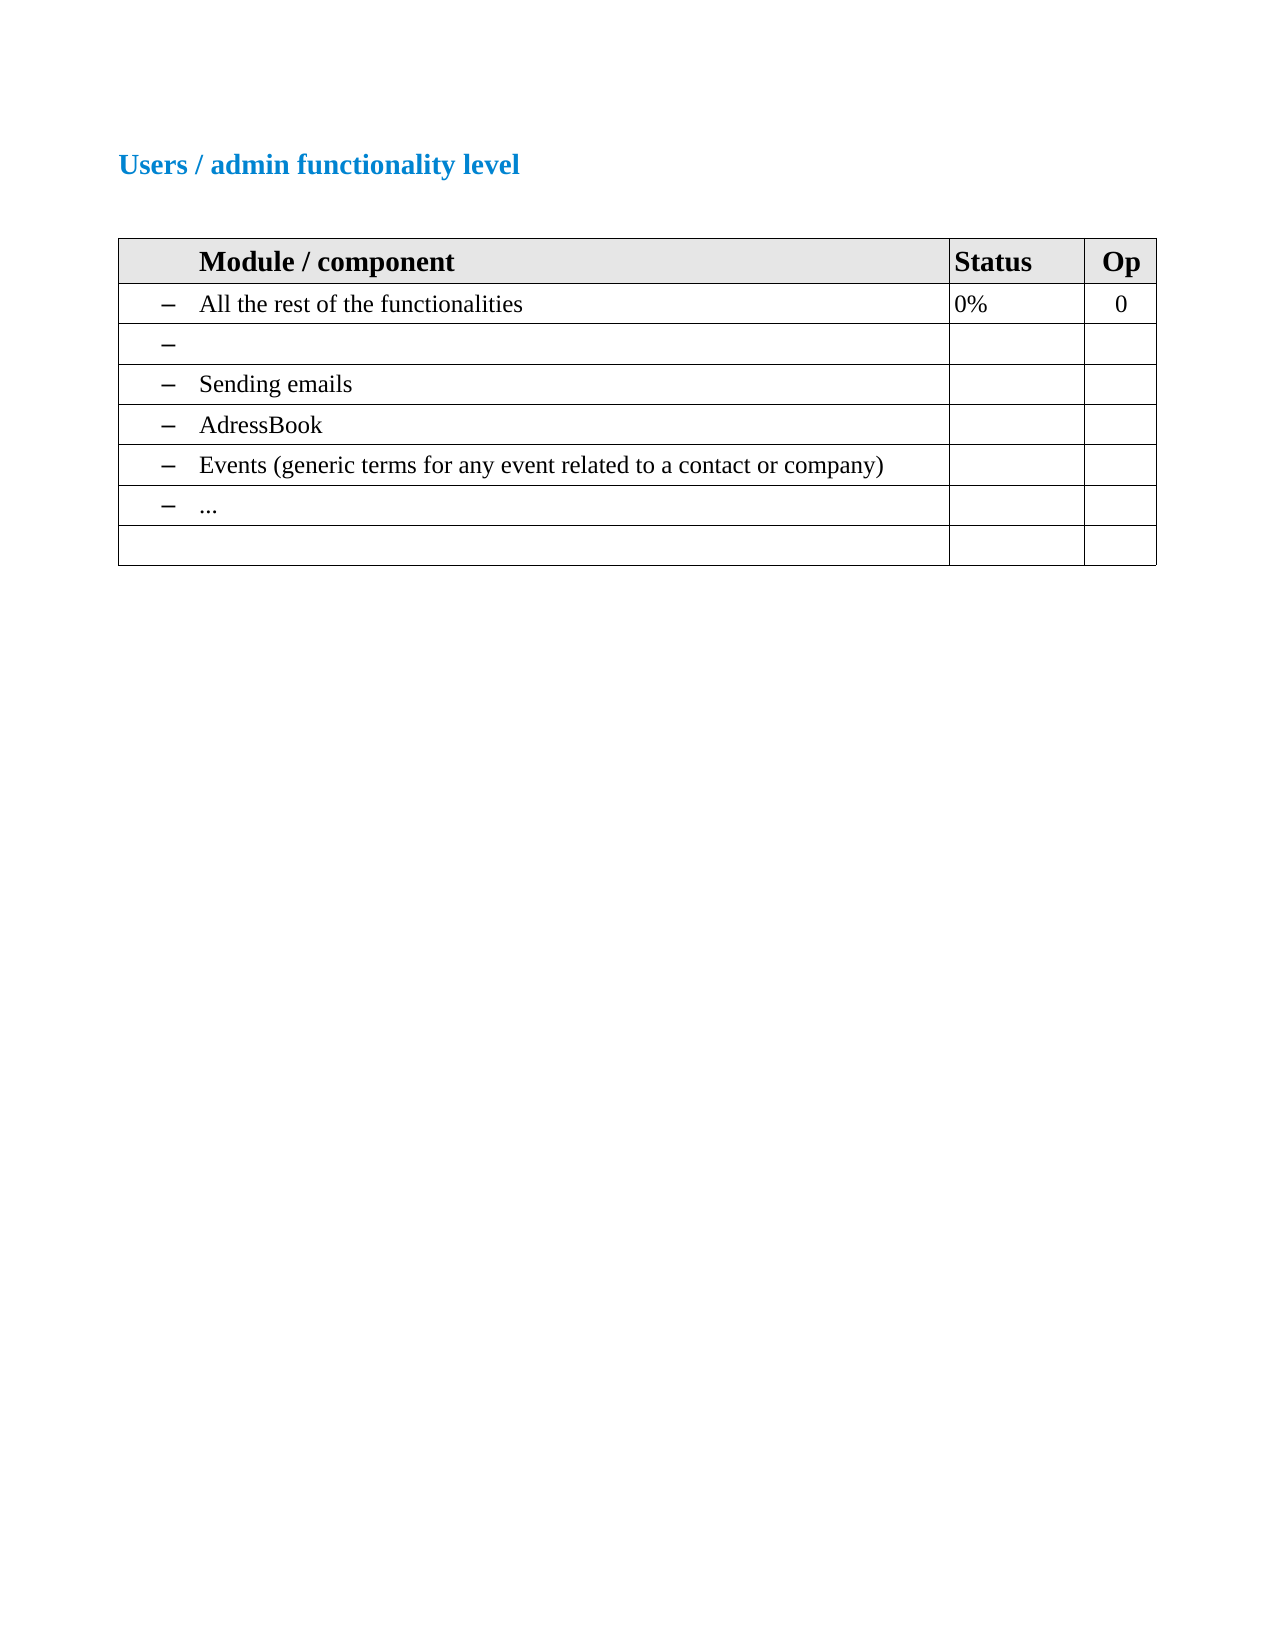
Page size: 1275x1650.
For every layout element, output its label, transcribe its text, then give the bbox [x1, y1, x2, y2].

table_cell 0 [1085, 284, 1156, 323]
table_cell [1085, 365, 1156, 404]
table_cell All the rest of the functionalities [119, 284, 949, 323]
table_cell [950, 324, 1084, 364]
table_cell [1085, 445, 1156, 484]
table_cell 0% [950, 284, 1084, 323]
table_cell [1085, 526, 1156, 565]
table_header Status [950, 239, 1084, 283]
table_header Op [1085, 239, 1156, 283]
table_cell [950, 365, 1084, 404]
table_cell [950, 405, 1084, 444]
table_cell Events (generic terms for any event related to a contact or company) [119, 445, 949, 484]
table_cell [119, 324, 949, 364]
table_cell Sending emails [119, 365, 949, 404]
table_cell [950, 486, 1084, 525]
table_header Module / component [119, 239, 949, 283]
table_cell [950, 445, 1084, 484]
table_cell [950, 526, 1084, 565]
table_cell [1085, 486, 1156, 525]
table_cell ... [119, 486, 949, 525]
table_cell [1085, 324, 1156, 364]
table_cell [1085, 405, 1156, 444]
table_cell [119, 526, 949, 565]
table_cell AdressBook [119, 405, 949, 444]
text Users / admin functionality level [118, 147, 1157, 180]
